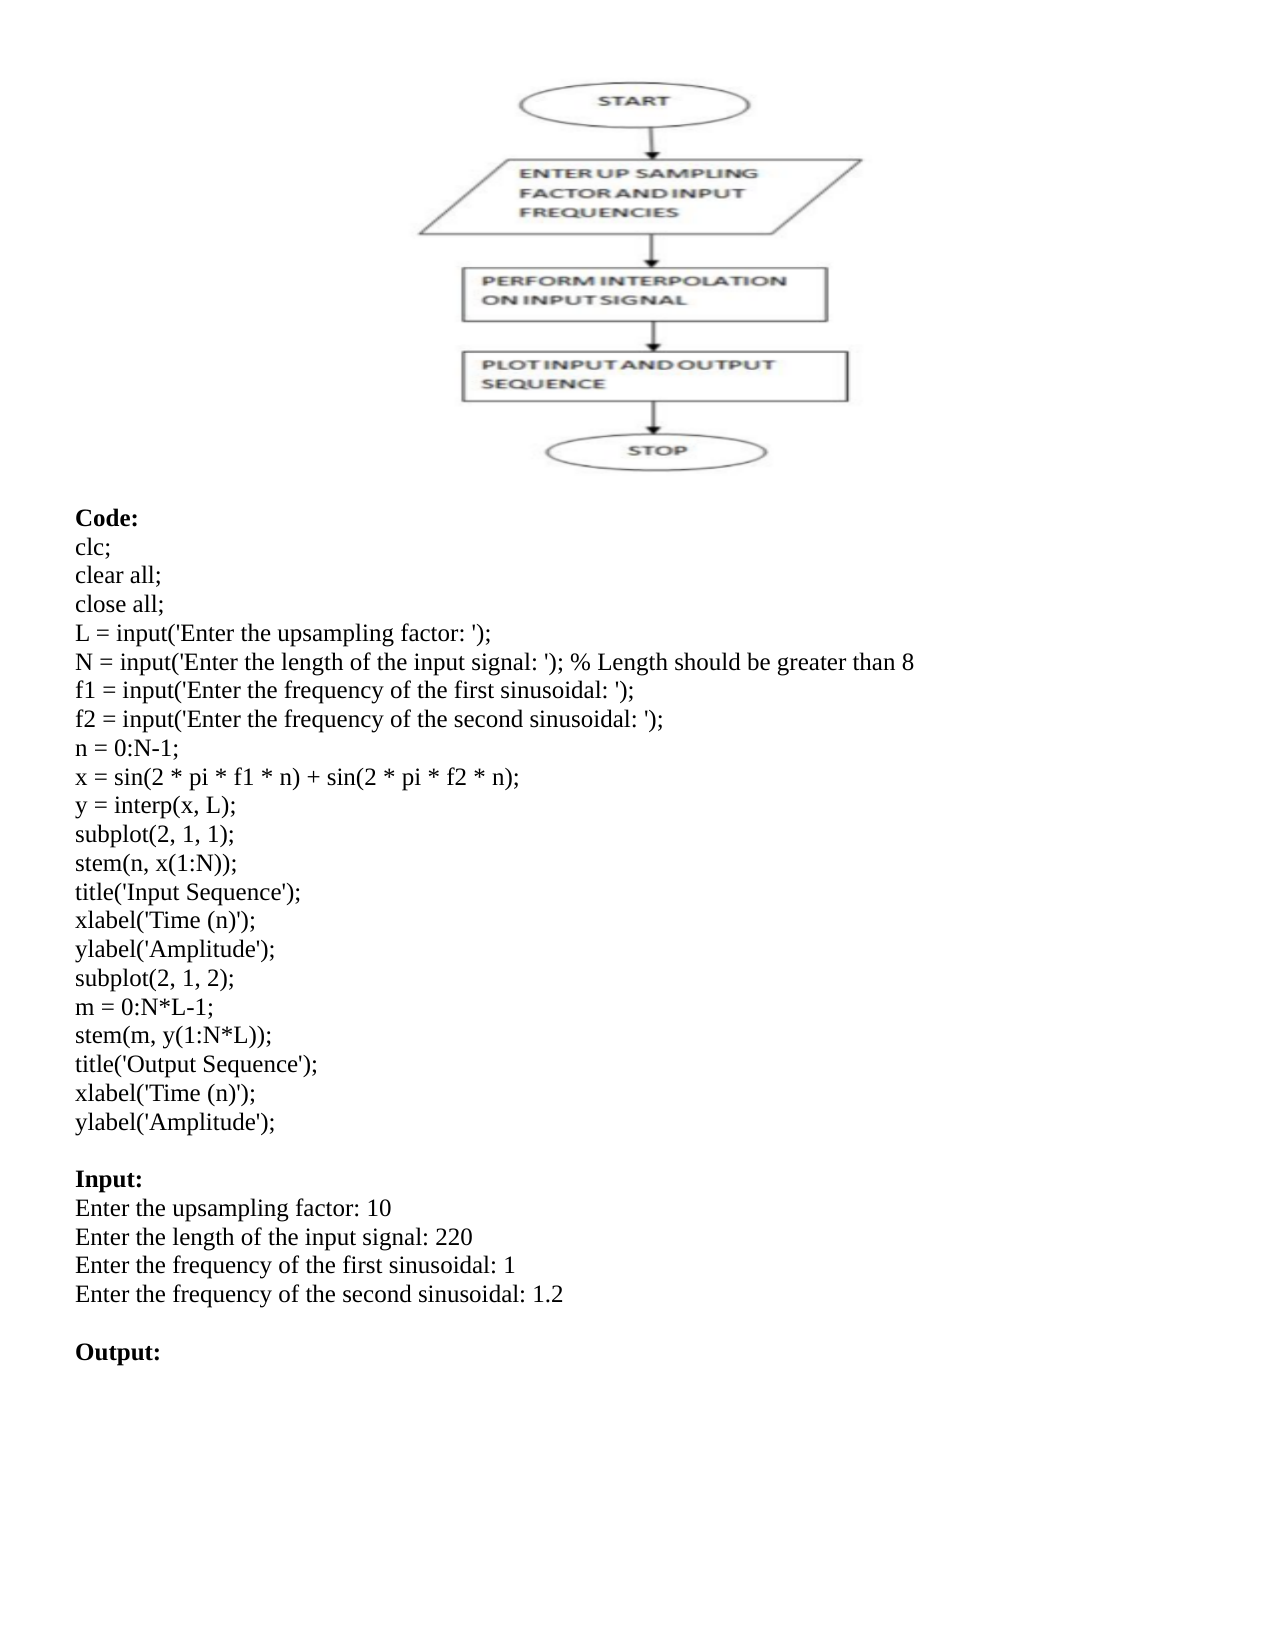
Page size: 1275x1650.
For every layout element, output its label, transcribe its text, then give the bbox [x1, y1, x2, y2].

text xlabel('Time (n)'); [75, 1078, 1200, 1107]
text x = sin(2 * pi * f1 * n) + sin(2 * pi * f2 * n); [75, 762, 1200, 791]
text clc; [75, 532, 1200, 561]
text subplot(2, 1, 2); [75, 963, 1200, 992]
text subplot(2, 1, 1); [75, 819, 1200, 848]
text ylabel('Amplitude'); [75, 1107, 1200, 1136]
text N = input('Enter the length of the input signal: '); % Length should be greater than 8 [75, 647, 1200, 676]
text Enter the frequency of the second sinusoidal: 1.2 [75, 1279, 1200, 1308]
text title('Output Sequence'); [75, 1049, 1200, 1078]
text stem(n, x(1:N)); [75, 848, 1200, 877]
text L = input('Enter the upsampling factor: '); [75, 618, 1200, 647]
text n = 0:N-1; [75, 733, 1200, 762]
text f1 = input('Enter the frequency of the first sinusoidal: '); [75, 676, 1200, 704]
text Enter the length of the input signal: 220 [75, 1222, 1200, 1251]
text xlabel('Time (n)'); [75, 906, 1200, 934]
text Enter the frequency of the first sinusoidal: 1 [75, 1251, 1200, 1279]
text close all; [75, 589, 1200, 618]
text Output: [75, 1337, 1200, 1366]
text stem(m, y(1:N*L)); [75, 1021, 1200, 1049]
text title('Input Sequence'); [75, 877, 1200, 906]
text clear all; [75, 561, 1200, 589]
text Enter the upsampling factor: 10 [75, 1193, 1200, 1222]
picture [402, 75, 873, 485]
text Input: [75, 1164, 1200, 1193]
text ylabel('Amplitude'); [75, 934, 1200, 963]
text Code: [75, 503, 1200, 532]
text m = 0:N*L-1; [75, 992, 1200, 1021]
text f2 = input('Enter the frequency of the second sinusoidal: '); [75, 704, 1200, 733]
text y = interp(x, L); [75, 791, 1200, 819]
